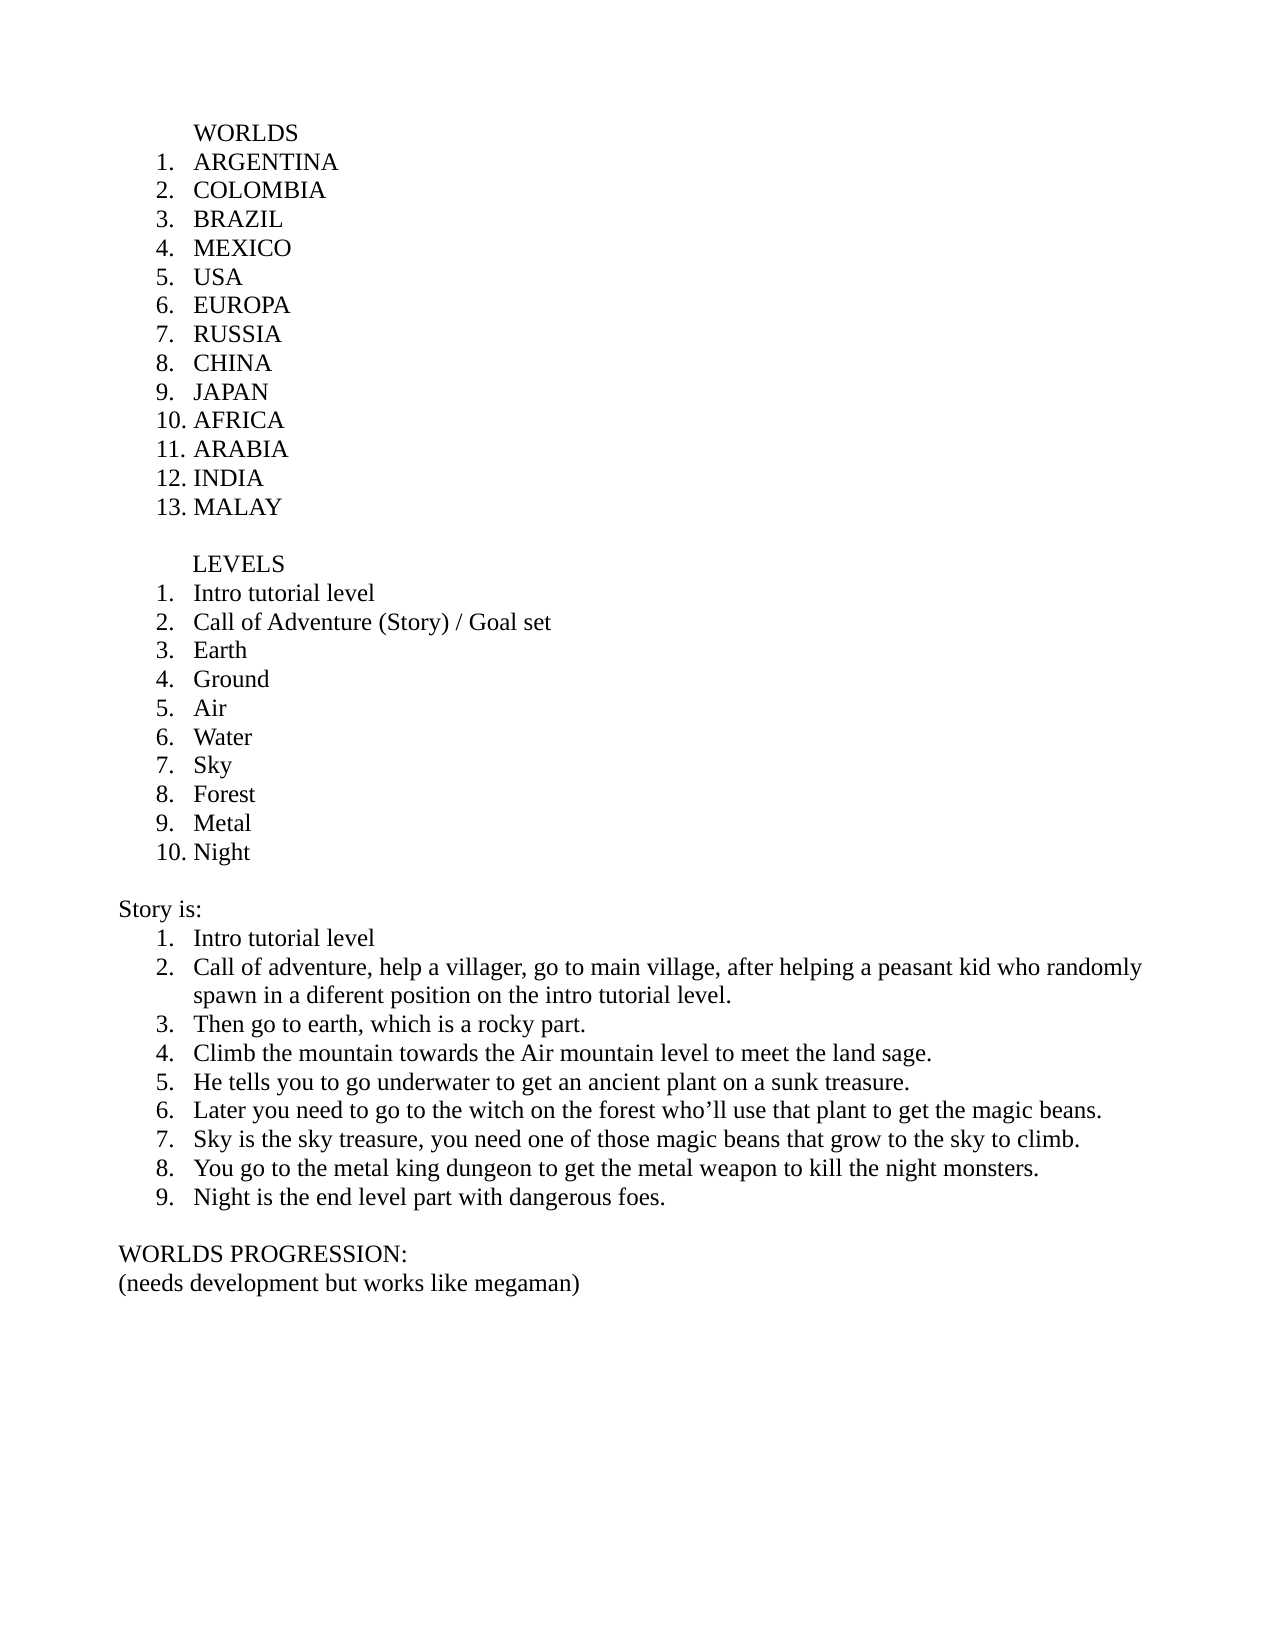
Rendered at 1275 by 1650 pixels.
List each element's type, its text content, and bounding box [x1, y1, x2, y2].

list Earth [156, 636, 1157, 664]
list Night [156, 837, 1157, 866]
list EUROPA [156, 291, 1157, 319]
list Water [156, 722, 1157, 751]
list Sky [156, 751, 1157, 779]
list Call of adventure, help a villager, go to main village, after helping a peasant kid who randomly spawn in a diferent position on the intro tutorial level. [156, 952, 1157, 1009]
list USA [156, 262, 1157, 291]
list He tells you to go underwater to get an ancient plant on a sunk treasure. [156, 1067, 1157, 1096]
list Call of Adventure (Story) / Goal set [156, 607, 1157, 636]
list Night is the end level part with dangerous foes. [156, 1182, 1157, 1211]
list You go to the metal king dungeon to get the metal weapon to kill the night monsters. [156, 1153, 1157, 1182]
list Forest [156, 779, 1157, 808]
list Metal [156, 808, 1157, 837]
list INDIA [156, 463, 1157, 492]
list ARABIA [156, 434, 1157, 463]
list COLOMBIA [156, 176, 1157, 204]
text Story is: [118, 894, 1157, 923]
list Later you need to go to the witch on the forest who’ll use that plant to get the magic beans. [156, 1096, 1157, 1124]
list WORLDS [156, 118, 1157, 147]
list Intro tutorial level [156, 578, 1157, 607]
list Sky is the sky treasure, you need one of those magic beans that grow to the sky to climb. [156, 1124, 1157, 1153]
list AFRICA [156, 406, 1157, 434]
list JAPAN [156, 377, 1157, 406]
text WORLDS PROGRESSION: [118, 1239, 1157, 1268]
text (needs development but works like megaman) [118, 1268, 1157, 1297]
list Climb the mountain towards the Air mountain level to meet the land sage. [156, 1038, 1157, 1067]
list ARGENTINA [156, 147, 1157, 176]
list MALAY [156, 492, 1157, 521]
list Intro tutorial level [156, 923, 1157, 952]
list Air [156, 693, 1157, 722]
list Then go to earth, which is a rocky part. [156, 1009, 1157, 1038]
list MEXICO [156, 233, 1157, 262]
list BRAZIL [156, 204, 1157, 233]
list RUSSIA [156, 319, 1157, 348]
text LEVELS [118, 549, 1157, 578]
list CHINA [156, 348, 1157, 377]
list Ground [156, 664, 1157, 693]
